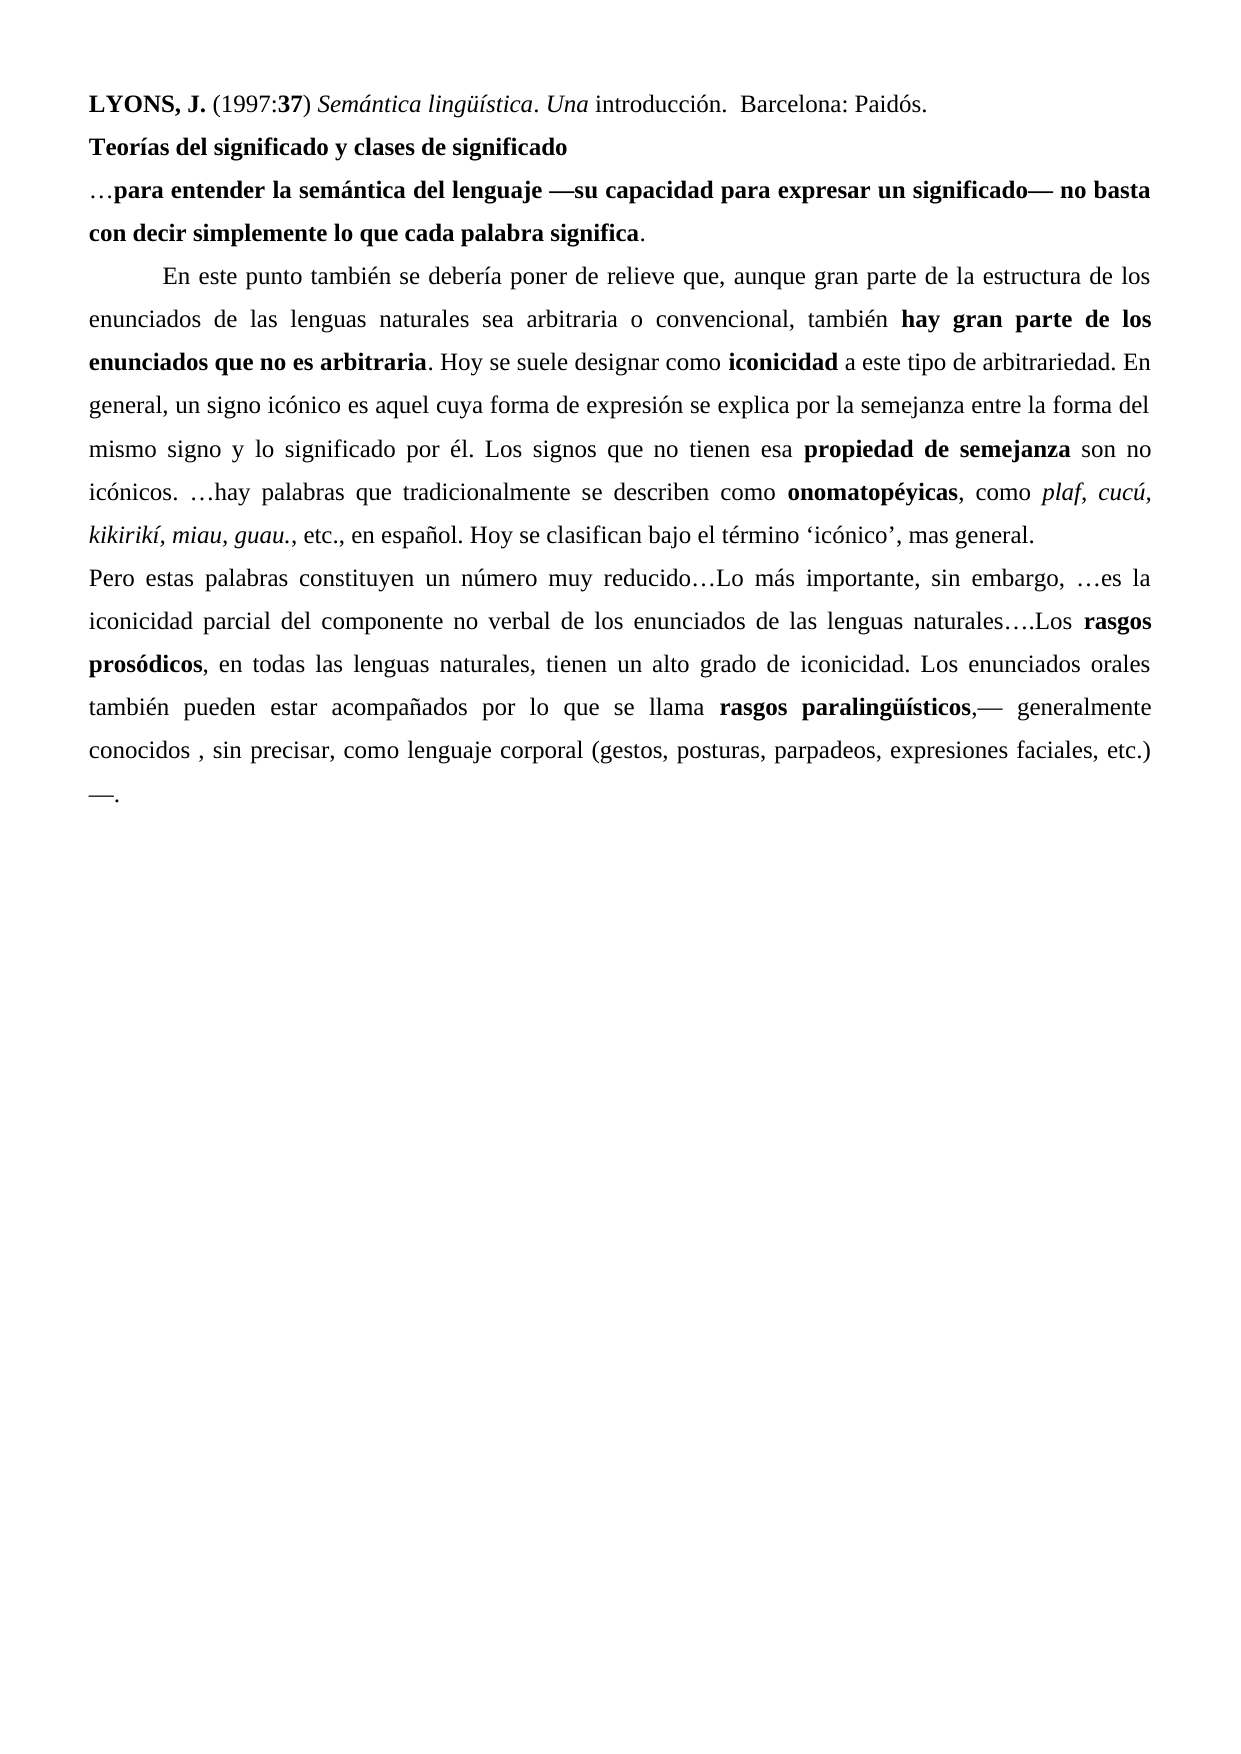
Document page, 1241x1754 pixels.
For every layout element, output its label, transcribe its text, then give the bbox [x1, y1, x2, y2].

text Pero estas palabras constituyen un número muy reducido…Lo más importante, sin embargo, …es la iconicidad parcial del componente no verbal de los enunciados de las lenguas naturales….Los rasgos prosódicos, en todas las lenguas naturales, tienen un alto grado de iconicidad. Los enunciados orales también pueden estar acompañados por lo que se llama rasgos paralingüísticos,— generalmente conocidos , sin precisar, como lenguaje corporal (gestos, posturas, parpadeos, expresiones faciales, etc.)—. [89, 563, 1152, 807]
text En este punto también se debería poner de relieve que, aunque gran parte de la estructura de los enunciados de las lenguas naturales sea arbitraria o convencional, también hay gran parte de los enunciados que no es arbitraria. Hoy se suele designar como iconicidad a este tipo de arbitrariedad. En general, un signo icónico es aquel cuya forma de expresión se explica por la semejanza entre la forma del mismo signo y lo significado por él. Los signos que no tienen esa propiedad de semejanza son no icónicos. …hay palabras que tradicionalmente se describen como onomatopéyicas, como plaf, cucú, kikirikí, miau, guau., etc., en español. Hoy se clasifican bajo el término ‘icónico’, mas general. [89, 261, 1152, 549]
text Teorías del significado y clases de significado [89, 132, 1152, 161]
text LYONS, J. (1997:37) Semántica lingüística. Una introducción. Barcelona: Paidós. [89, 89, 1152, 117]
text …para entender la semántica del lenguaje —su capacidad para expresar un significado— no basta con decir simplemente lo que cada palabra significa. [89, 175, 1152, 247]
